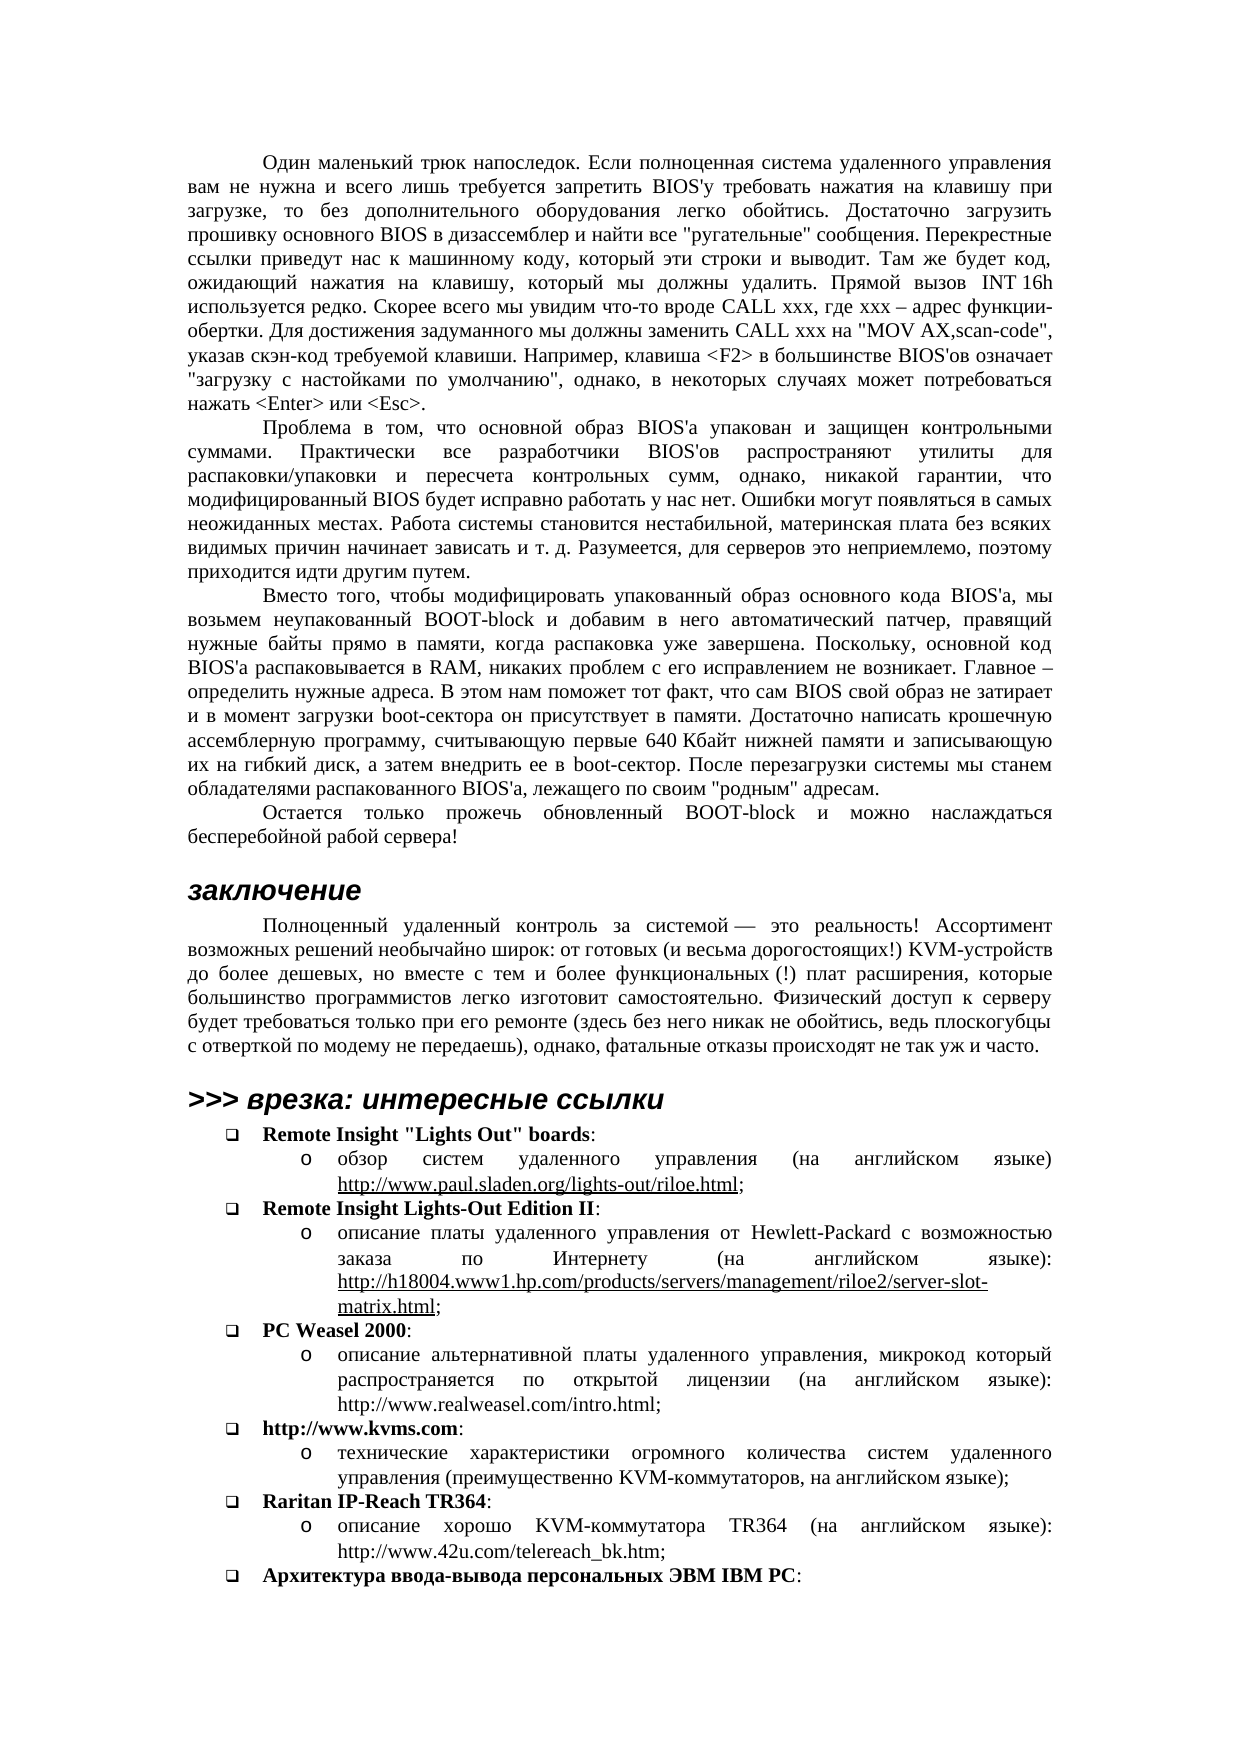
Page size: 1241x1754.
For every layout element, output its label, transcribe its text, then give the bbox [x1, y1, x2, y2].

list описание хорошо KVM-коммутатора TR364 (на английском языке): http://www.42u.com/telereach_bk.htm; [300, 1513, 1053, 1563]
list http://www.kvms.com: [225, 1416, 1053, 1439]
list Архитектура ввода-вывода персональных ЭВМ IBM PC: [225, 1563, 1053, 1587]
text Полноценный удаленный контроль за системой — это реальность! Ассортимент возможных решений необычайно широк: от готовых (и весьма дорогостоящих!) KVM-устройств до более дешевых, но вместе с тем и более функциональных (!) плат расширения, которые большинство программистов легко изготовит самостоятельно. Физический доступ к серверу будет требоваться только при его ремонте (здесь без него никак не обойтись, ведь плоскогубцы с отверткой по модему не передаешь), однако, фатальные отказы происходят не так уж и часто. [187, 913, 1053, 1057]
text Остается только прожечь обновленный BOOT-block и можно наслаждаться бесперебойной рабой сервера! [187, 800, 1053, 848]
list обзор систем удаленного управления (на английском языке) http://www.paul.sladen.org/lights-out/riloe.html; [300, 1146, 1053, 1196]
subtitle заключение [187, 873, 1053, 906]
list описание альтернативной платы удаленного управления, микрокод который распространяется по открытой лицензии (на английском языке): http://www.realweasel.com/intro.html; [300, 1342, 1053, 1416]
list Remote Insight Lights-Out Edition II: [225, 1196, 1053, 1220]
list Remote Insight "Lights Out" boards: [225, 1122, 1053, 1146]
list PC Weasel 2000: [225, 1318, 1053, 1342]
list Raritan IP-Reach TR364: [225, 1489, 1053, 1513]
list технические характеристики огромного количества систем удаленного управления (преимущественно KVM-коммутаторов, на английском языке); [300, 1439, 1053, 1489]
subtitle >>> врезка: интересные ссылки [187, 1082, 1053, 1116]
text Вместо того, чтобы модифицировать упакованный образ основного кода BIOS'а, мы возьмем неупакованный BOOT-block и добавим в него автоматический патчер, правящий нужные байты прямо в памяти, когда распаковка уже завершена. Поскольку, основной код BIOS'а распаковывается в RAM, никаких проблем с его исправлением не возникает. Главное – определить нужные адреса. В этом нам поможет тот факт, что сам BIOS свой образ не затирает и в момент загрузки boot-сектора он присутствует в памяти. Достаточно написать крошечную ассемблерную программу, считывающую первые 640 Кбайт нижней памяти и записывающую их на гибкий диск, а затем внедрить ее в boot-сектор. После перезагрузки системы мы станем обладателями распакованного BIOS'а, лежащего по своим "родным" адресам. [187, 583, 1053, 800]
text Проблема в том, что основной образ BIOS'а упакован и защищен контрольными суммами. Практически все разработчики BIOS'ов распространяют утилиты для распаковки/упаковки и пересчета контрольных сумм, однако, никакой гарантии, что модифицированный BIOS будет исправно работать у нас нет. Ошибки могут появляться в самых неожиданных местах. Работа системы становится нестабильной, материнская плата без всяких видимых причин начинает зависать и т. д. Разумеется, для серверов это неприемлемо, поэтому приходится идти другим путем. [187, 415, 1053, 583]
list описание платы удаленного управления от Hewlett-Packard с возможностью заказа по Интернету (на английском языке): http://h18004.www1.hp.com/products/servers/management/riloe2/server-slot-matrix.html; [300, 1220, 1053, 1318]
text Один маленький трюк напоследок. Если полноценная система удаленного управления вам не нужна и всего лишь требуется запретить BIOS'у требовать нажатия на клавишу при загрузке, то без дополнительного оборудования легко обойтись. Достаточно загрузить прошивку основного BIOS в дизассемблер и найти все "ругательные" сообщения. Перекрестные ссылки приведут нас к машинному коду, который эти строки и выводит. Там же будет код, ожидающий нажатия на клавишу, который мы должны удалить. Прямой вызов INT 16h используется редко. Скорее всего мы увидим что-то вроде CALL xxx, где xxx – адрес функции-обертки. Для достижения задуманного мы должны заменить CALL xxx на "MOV AX,scan-code", указав скэн-код требуемой клавиши. Например, клавиша <F2> в большинстве BIOS'ов означает "загрузку с настойками по умолчанию", однако, в некоторых случаях может потребоваться нажать <Enter> или <Esc>. [187, 150, 1053, 415]
